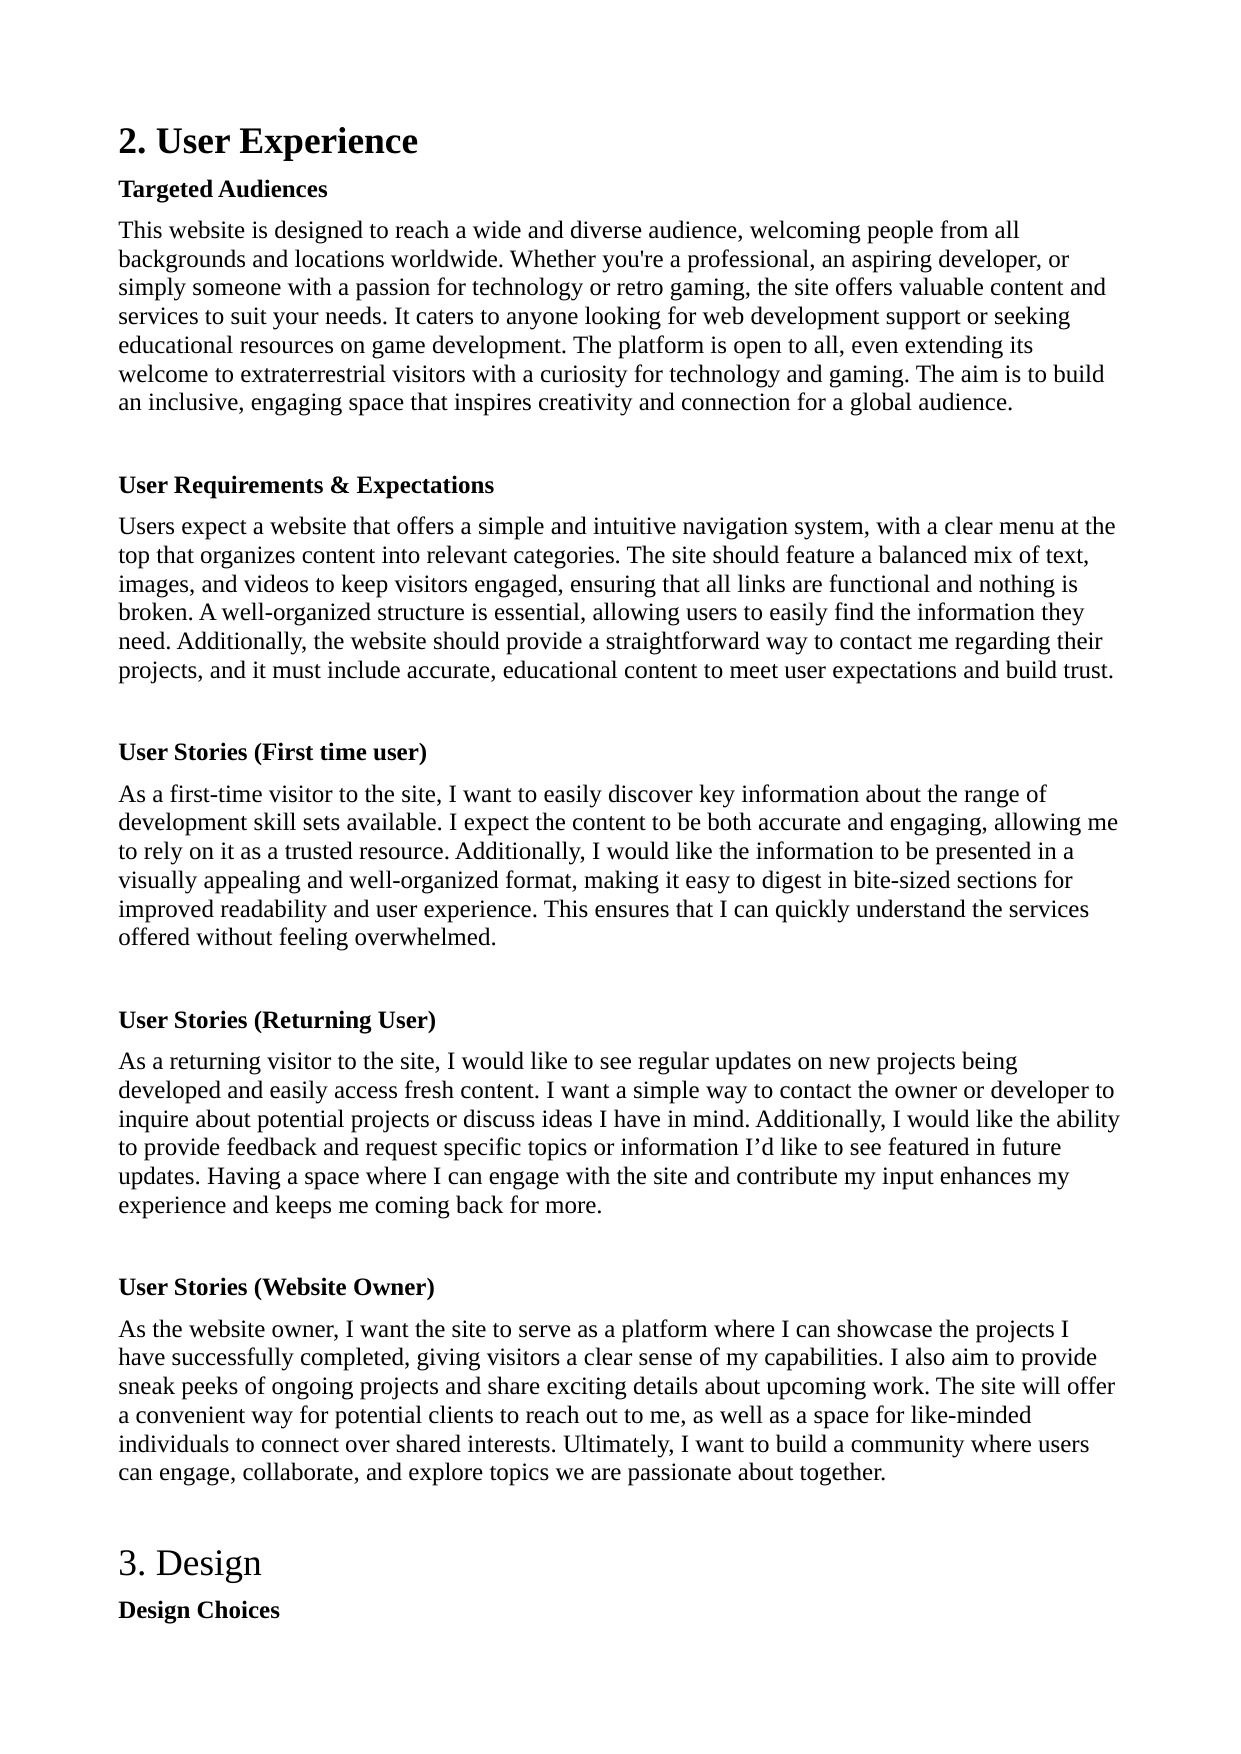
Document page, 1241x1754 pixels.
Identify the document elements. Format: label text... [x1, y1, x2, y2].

text Design Choices [118, 1596, 1122, 1624]
text User Stories (Website Owner) [118, 1272, 1122, 1301]
text Targeted Audiences [118, 174, 1122, 202]
text User Stories (Returning User) [118, 1005, 1122, 1034]
text This website is designed to reach a wide and diverse audience, welcoming people from all backgrounds and locations worldwide. Whether you're a professional, an aspiring developer, or simply someone with a passion for technology or retro gaming, the site offers valuable content and services to suit your needs. It caters to anyone looking for web development support or seeking educational resources on game development. The platform is open to all, even extending its welcome to extraterrestrial visitors with a curiosity for technology and gaming. The aim is to build an inclusive, engaging space that inspires creativity and connection for a global audience. [118, 215, 1122, 416]
text As a first-time visitor to the site, I want to easily discover key information about the range of development skill sets available. I expect the content to be both accurate and engaging, allowing me to rely on it as a trusted resource. Additionally, I would like the information to be presented in a visually appealing and well-organized format, making it easy to digest in bite-sized sections for improved readability and user experience. This ensures that I can quickly understand the services offered without feeling overwhelmed. [118, 779, 1122, 951]
text User Stories (First time user) [118, 737, 1122, 766]
text As the website owner, I want the site to serve as a platform where I can showcase the projects I have successfully completed, giving visitors a clear sense of my capabilities. I also aim to provide sneak peeks of ongoing projects and share exciting details about upcoming work. The site will offer a convenient way for potential clients to reach out to me, as well as a space for like-minded individuals to connect over shared interests. Ultimately, I want to build a community where users can engage, collaborate, and explore topics we are passionate about together. [118, 1314, 1122, 1486]
text User Requirements & Expectations [118, 470, 1122, 499]
text 3. Design [118, 1540, 1122, 1583]
text 2. User Experience [118, 118, 1122, 161]
text As a returning visitor to the site, I would like to see regular updates on new projects being developed and easily access fresh content. I want a simple way to contact the owner or developer to inquire about potential projects or discuss ideas I have in mind. Additionally, I would like the ability to provide feedback and request specific topics or information I’d like to see featured in future updates. Having a space where I can engage with the site and contribute my input enhances my experience and keeps me coming back for more. [118, 1046, 1122, 1219]
text Users expect a website that offers a simple and intuitive navigation system, with a clear menu at the top that organizes content into relevant categories. The site should feature a balanced mix of text, images, and videos to keep visitors engaged, ensuring that all links are functional and nothing is broken. A well-organized structure is essential, allowing users to easily find the information they need. Additionally, the website should provide a straightforward way to contact me regarding their projects, and it must include accurate, educational content to meet user expectations and build trust. [118, 511, 1122, 684]
